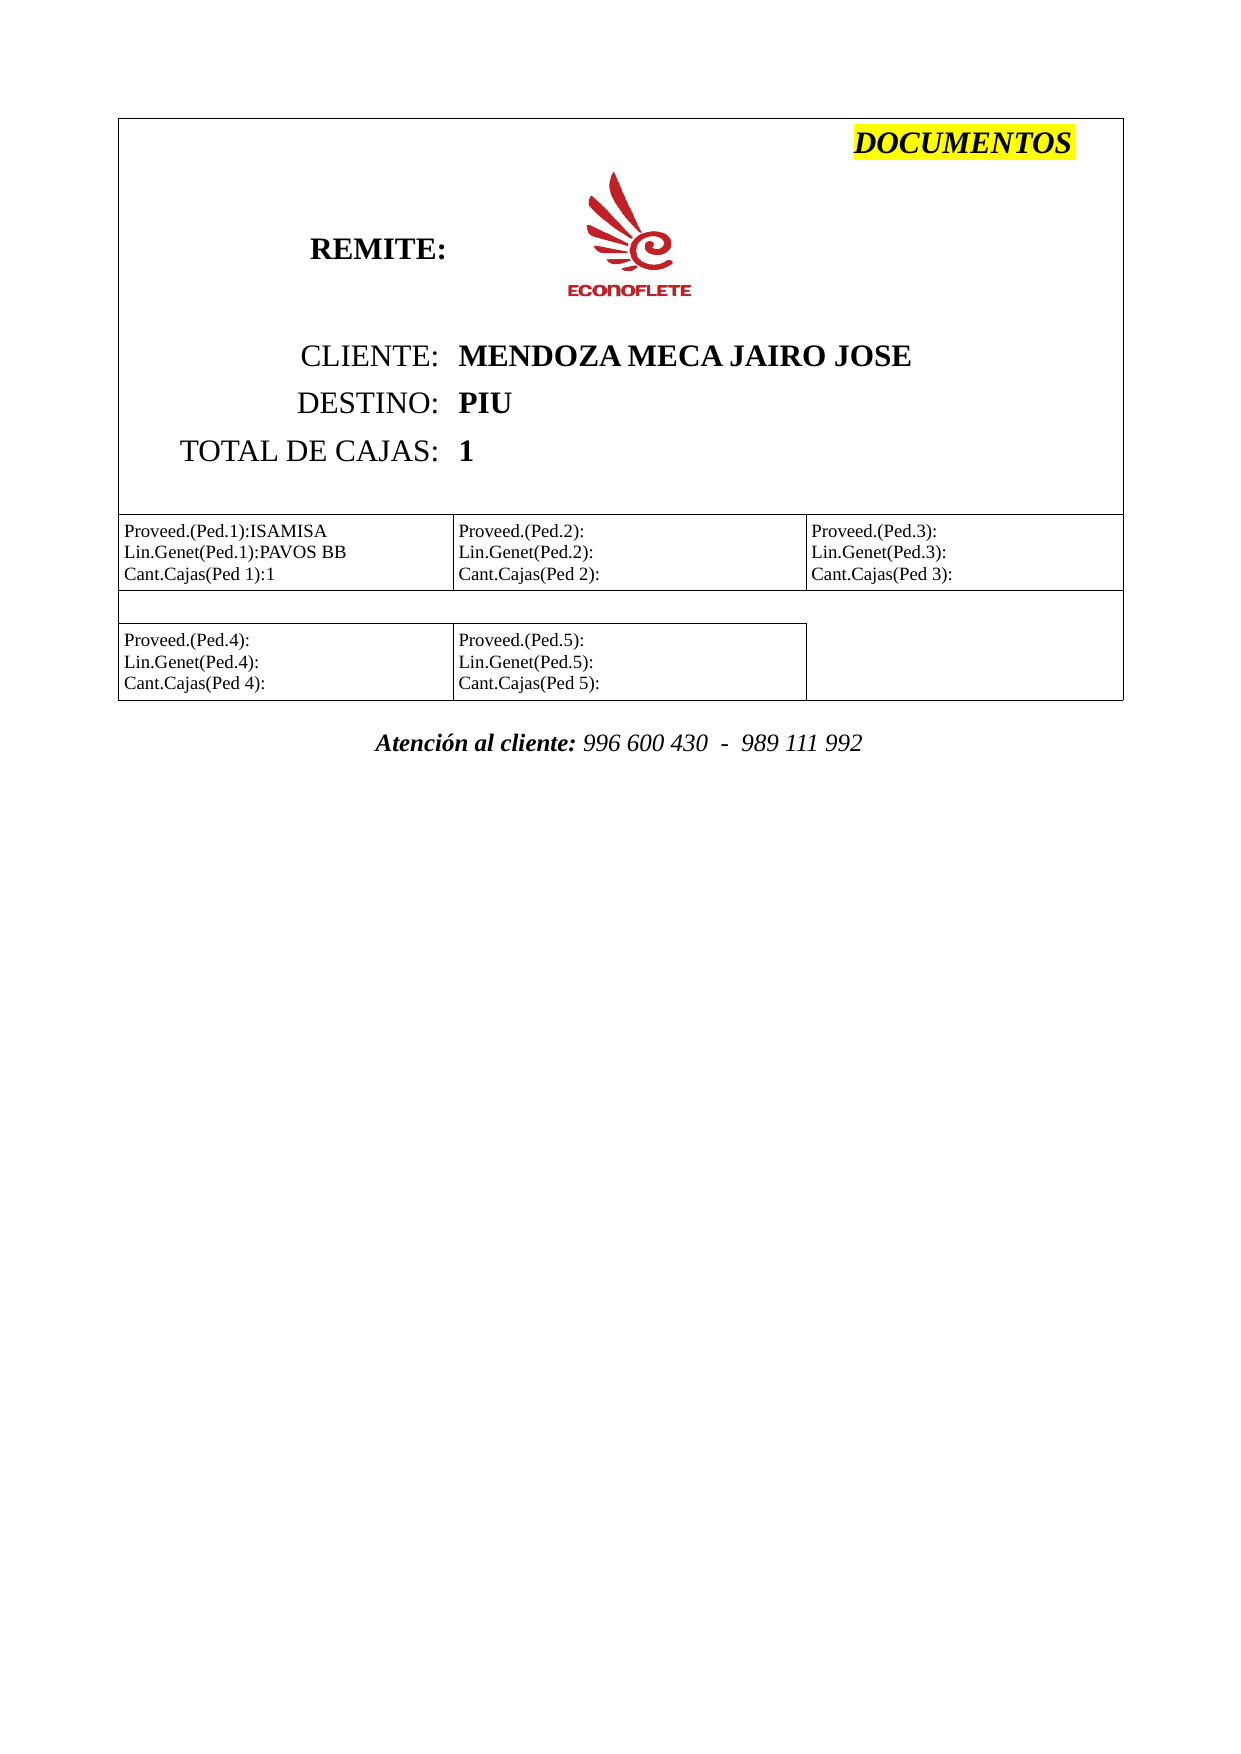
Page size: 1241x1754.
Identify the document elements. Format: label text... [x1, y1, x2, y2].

table_cell DESTINO: [119, 379, 453, 426]
table_cell CLIENTE: [119, 332, 453, 379]
table_cell REMITE: [119, 166, 453, 332]
table_cell [806, 474, 1123, 514]
table_cell TOTAL DE CAJAS: [119, 426, 453, 474]
table_header [119, 119, 453, 166]
table_cell [453, 166, 806, 332]
text Atención al cliente: 996 600 430 - 989 111 992 [118, 728, 1122, 757]
table_cell [119, 591, 453, 623]
table_cell [806, 591, 1123, 623]
table_cell Proveed.(Ped.5): Lin.Genet(Ped.5): Cant.Cajas(Ped 5): [454, 624, 806, 699]
table_cell Proveed.(Ped.2): Lin.Genet(Ped.2): Cant.Cajas(Ped 2): [454, 515, 806, 590]
table_cell [807, 623, 1123, 699]
table_header DOCUMENTOS [806, 119, 1123, 166]
table_cell Proveed.(Ped.3): Lin.Genet(Ped.3): Cant.Cajas(Ped 3): [807, 515, 1123, 590]
table_cell Proveed.(Ped.4): Lin.Genet(Ped.4): Cant.Cajas(Ped 4): [119, 624, 453, 699]
table_cell PIU [453, 379, 806, 426]
table_cell [119, 474, 453, 514]
table_cell [806, 166, 1123, 332]
table_cell [806, 379, 1123, 426]
table_cell [453, 474, 806, 514]
table_cell 1 [453, 426, 1123, 474]
picture [552, 171, 707, 297]
table_cell Proveed.(Ped.1):ISAMISA Lin.Genet(Ped.1):PAVOS BB Cant.Cajas(Ped 1):1 [119, 515, 453, 590]
table_cell MENDOZA MECA JAIRO JOSE [453, 332, 1123, 379]
table_cell [453, 591, 806, 623]
table_header [453, 119, 806, 166]
